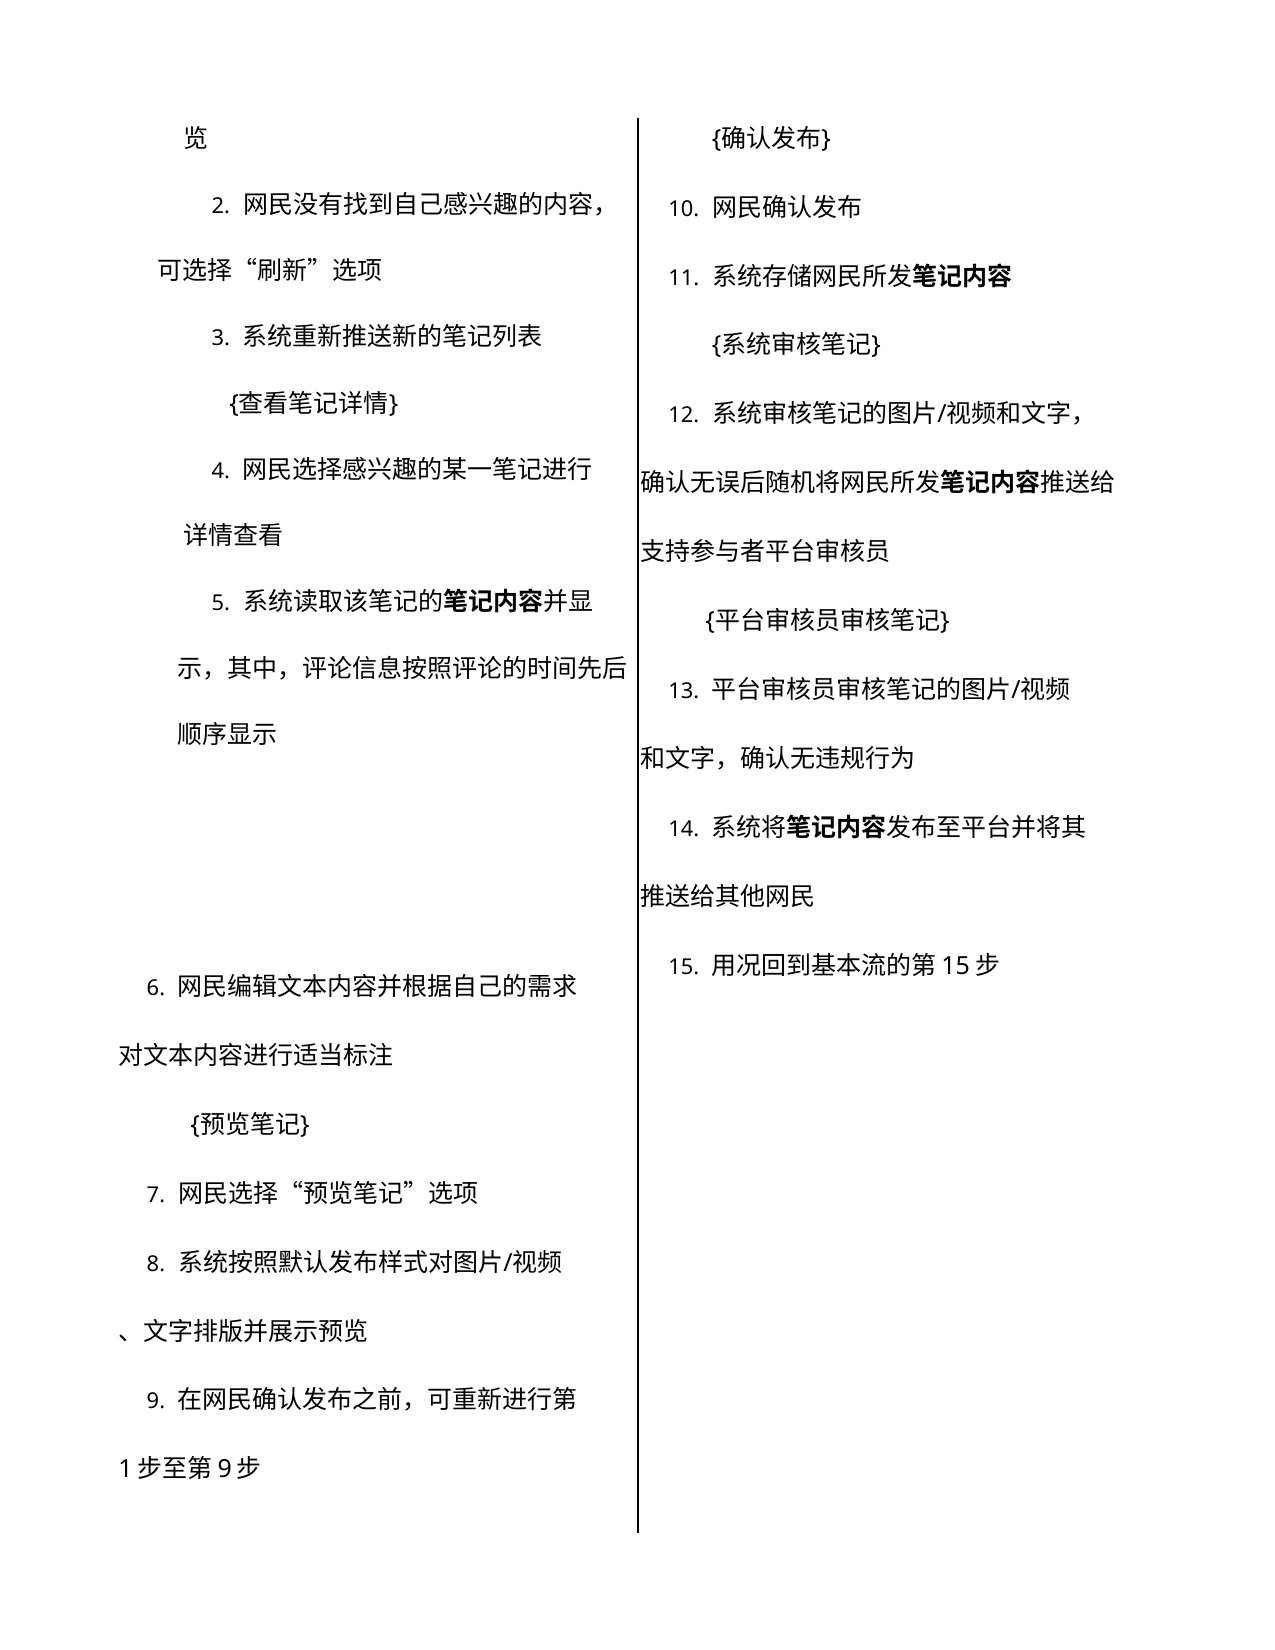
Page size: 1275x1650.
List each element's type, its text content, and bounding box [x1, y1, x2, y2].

text 3. 系统重新推送新的笔记列表 [118, 317, 635, 353]
text 示，其中，评论信息按照评论的时间先后 [118, 648, 635, 684]
text 推送给其他网民 [640, 877, 1157, 913]
text 和文字，确认无违规行为 [640, 739, 1157, 775]
text 9. 在网民确认发布之前，可重新进行第 [118, 1380, 635, 1416]
text 12. 系统审核笔记的图片/视频和文字， [640, 394, 1157, 430]
text 顺序显示 [118, 714, 635, 751]
text 7. 网民选择“预览笔记”选项 [118, 1173, 635, 1209]
text 可选择“刷新”选项 [118, 251, 635, 287]
text {确认发布} [640, 118, 1157, 154]
text 6. 网民编辑文本内容并根据自己的需求 [118, 966, 635, 1002]
text 15. 用况回到基本流的第15步 [640, 946, 1157, 982]
text 8. 系统按照默认发布样式对图片/视频 [118, 1242, 635, 1278]
text 14. 系统将笔记内容发布至平台并将其 [640, 808, 1157, 844]
text 10. 网民确认发布 [640, 187, 1157, 223]
text {查看笔记详情} [118, 383, 635, 419]
text 13. 平台审核员审核笔记的图片/视频 [640, 670, 1157, 706]
text 详情查看 [118, 516, 635, 552]
text 1步至第9步 [118, 1449, 635, 1485]
text 、文字排版并展示预览 [118, 1311, 635, 1347]
text 5. 系统读取该笔记的笔记内容并显 [118, 582, 635, 618]
text {预览笔记} [118, 1104, 635, 1140]
text 对文本内容进行适当标注 [118, 1035, 635, 1071]
text 支持参与者平台审核员 [640, 532, 1157, 568]
text 11. 系统存储网民所发笔记内容 [640, 256, 1157, 292]
text {系统审核笔记} [640, 325, 1157, 361]
text 确认无误后随机将网民所发笔记内容推送给 [640, 463, 1157, 499]
text {平台审核员审核笔记} [640, 601, 1157, 637]
text 4. 网民选择感兴趣的某一笔记进行 [118, 449, 635, 486]
text 览 [118, 118, 635, 154]
text 2. 网民没有找到自己感兴趣的内容， [118, 184, 635, 221]
